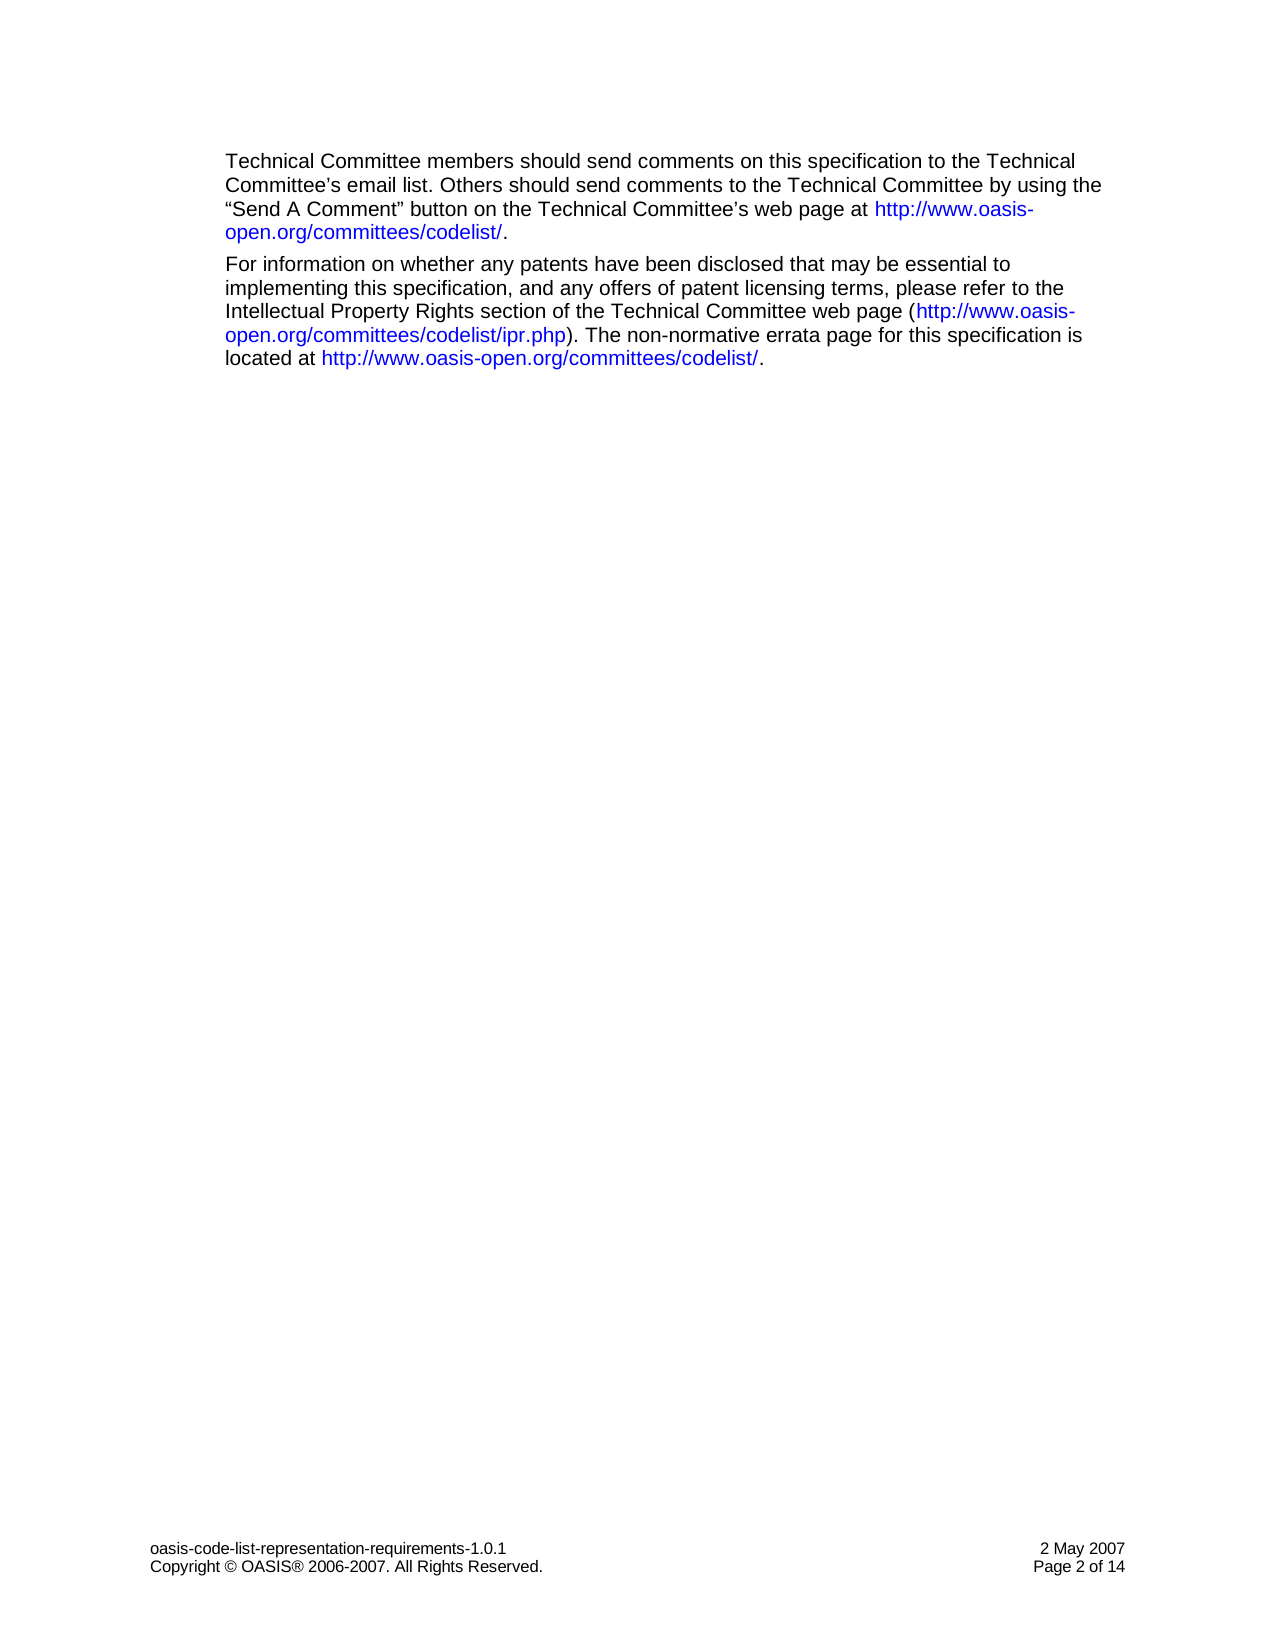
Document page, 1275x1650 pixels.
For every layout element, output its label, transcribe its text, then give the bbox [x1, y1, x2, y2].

title For information on whether any patents have been disclosed that may be essential to implementing this specification, and any offers of patent licensing terms, please refer to the Intellectual Property Rights section of the Technical Committee web page (http://www.oasis-open.org/committees/codelist/ipr.php). The non-normative errata page for this specification is located at http://www.oasis-open.org/committees/codelist/. [225, 252, 1125, 370]
title Technical Committee members should send comments on this specification to the Technical Committee’s email list. Others should send comments to the Technical Committee by using the “Send A Comment” button on the Technical Committee’s web page at http://www.oasis-open.org/committees/codelist/. [225, 150, 1125, 244]
